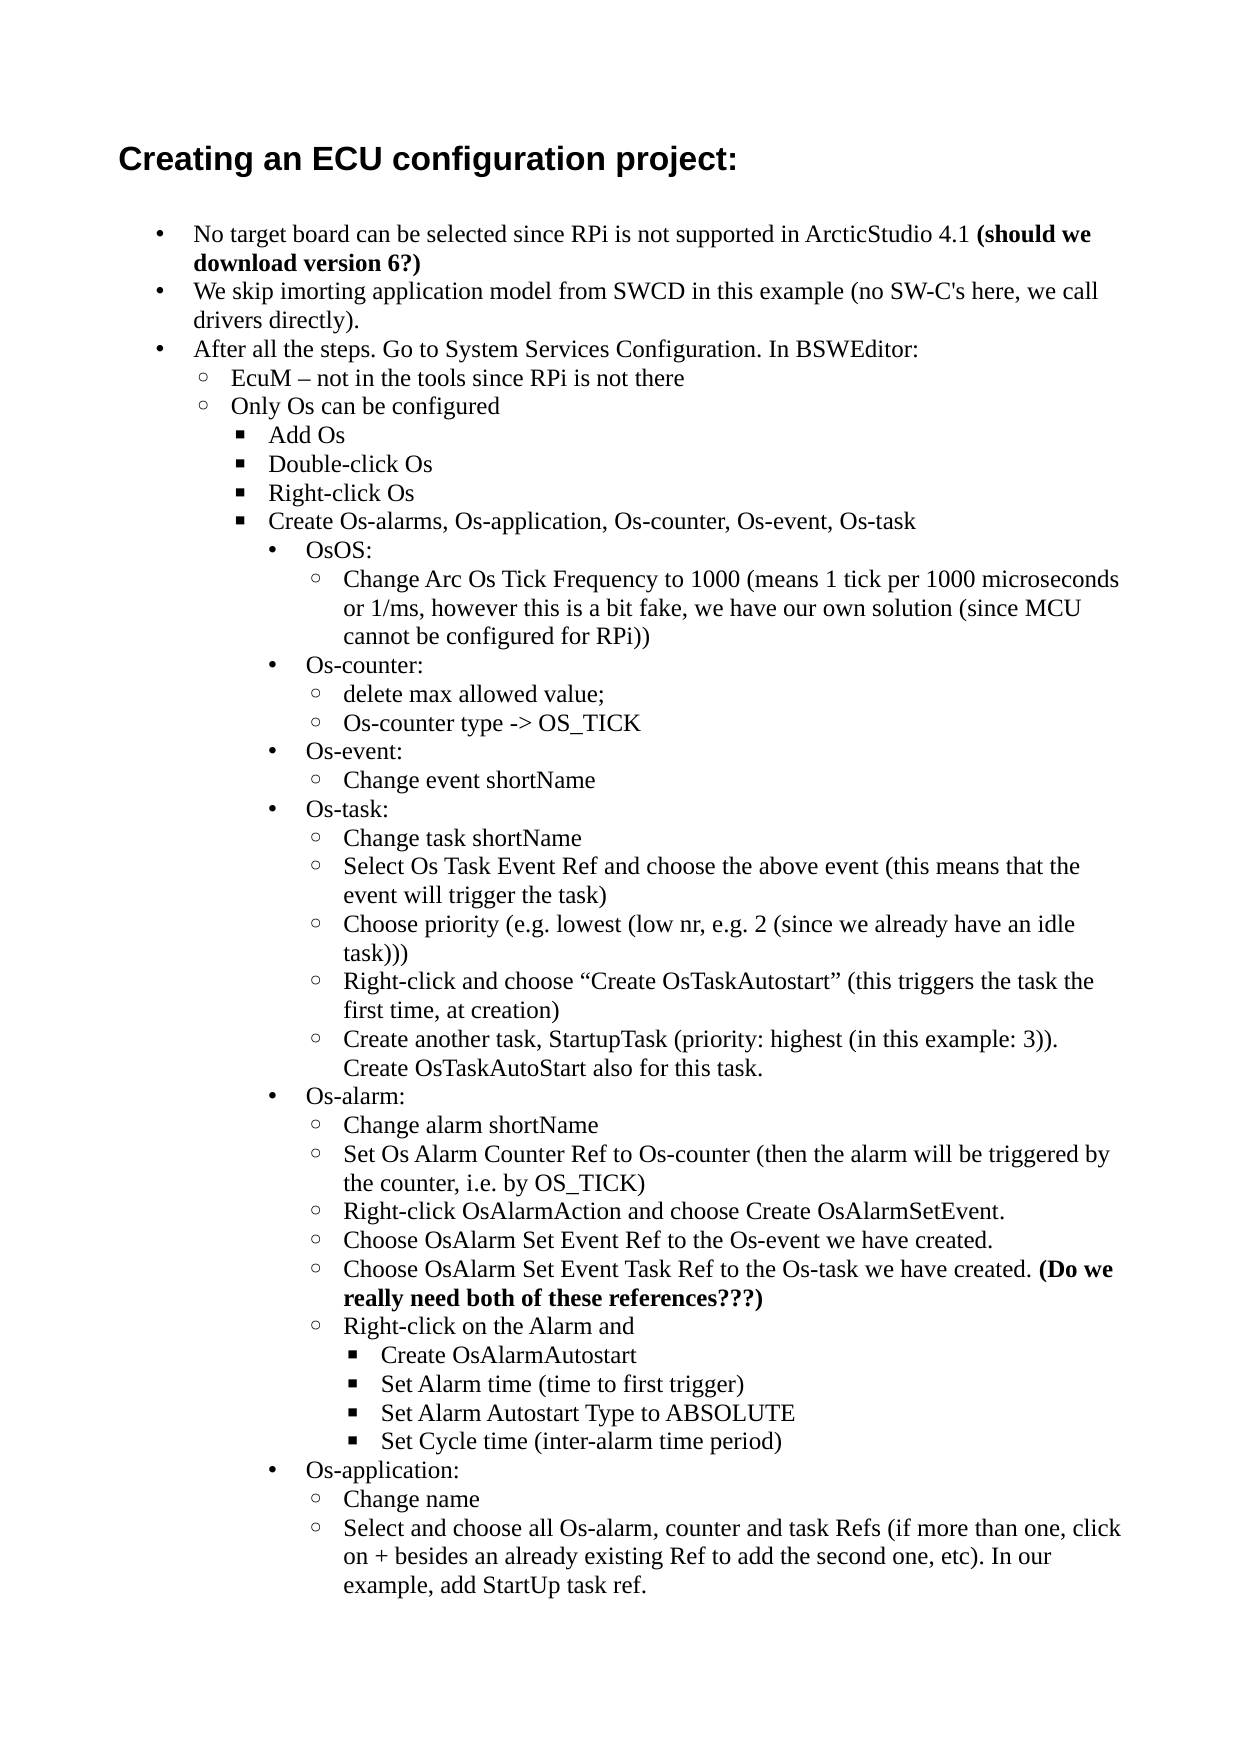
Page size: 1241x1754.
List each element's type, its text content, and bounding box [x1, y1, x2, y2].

list Set Cycle time (inter-alarm time period) [343, 1426, 1122, 1455]
list Right-click OsAlarmAction and choose Create OsAlarmSetEvent. [306, 1196, 1122, 1225]
list Set Os Alarm Counter Ref to Os-counter (then the alarm will be triggered by the counter, i.e. by OS_TICK) [306, 1139, 1122, 1196]
list Select Os Task Event Ref and choose the above event (this means that the event will trigger the task) [306, 851, 1122, 909]
list Choose OsAlarm Set Event Ref to the Os-event we have created. [306, 1225, 1122, 1254]
list Double-click Os [231, 449, 1122, 478]
list Create another task, StartupTask (priority: highest (in this example: 3)). Create OsTaskAutoStart also for this task. [306, 1024, 1122, 1081]
list Os-counter type -> OS_TICK [306, 708, 1122, 736]
list Change Arc Os Tick Frequency to 1000 (means 1 tick per 1000 microseconds or 1/ms, however this is a bit fake, we have our own solution (since MCU cannot be configured for RPi)) [306, 564, 1122, 650]
list Change task shortName [306, 823, 1122, 851]
list Os-alarm: [268, 1081, 1122, 1110]
list Change name [306, 1484, 1122, 1513]
list Change alarm shortName [306, 1110, 1122, 1139]
list Os-application: [268, 1455, 1122, 1484]
list delete max allowed value; [306, 679, 1122, 708]
list After all the steps. Go to System Services Configuration. In BSWEditor: [156, 334, 1122, 363]
list EcuM – not in the tools since RPi is not there [193, 363, 1122, 391]
list Set Alarm Autostart Type to ABSOLUTE [343, 1398, 1122, 1426]
list Os-event: [268, 736, 1122, 765]
list Select and choose all Os-alarm, counter and task Refs (if more than one, click on + besides an already existing Ref to add the second one, etc). In our example, add StartUp task ref. [306, 1513, 1122, 1599]
list Choose OsAlarm Set Event Task Ref to the Os-task we have created. (Do we really need both of these references???) [306, 1254, 1122, 1311]
list Right-click Os [231, 478, 1122, 506]
list Set Alarm time (time to first trigger) [343, 1369, 1122, 1398]
list Add Os [231, 420, 1122, 449]
list Only Os can be configured [193, 391, 1122, 420]
list Create OsAlarmAutostart [343, 1340, 1122, 1369]
list Right-click and choose “Create OsTaskAutostart” (this triggers the task the first time, at creation) [306, 966, 1122, 1024]
list Os-task: [268, 794, 1122, 823]
list No target board can be selected since RPi is not supported in ArcticStudio 4.1 (should we download version 6?) [156, 219, 1122, 276]
list Choose priority (e.g. lowest (low nr, e.g. 2 (since we already have an idle task))) [306, 909, 1122, 966]
list Right-click on the Alarm and [306, 1311, 1122, 1340]
list Change event shortName [306, 765, 1122, 794]
list OsOS: [268, 535, 1122, 564]
list We skip imorting application model from SWCD in this example (no SW-C's here, we call drivers directly). [156, 276, 1122, 334]
subtitle Creating an ECU configuration project: [118, 139, 1122, 178]
list Os-counter: [268, 650, 1122, 679]
list Create Os-alarms, Os-application, Os-counter, Os-event, Os-task [231, 506, 1122, 535]
